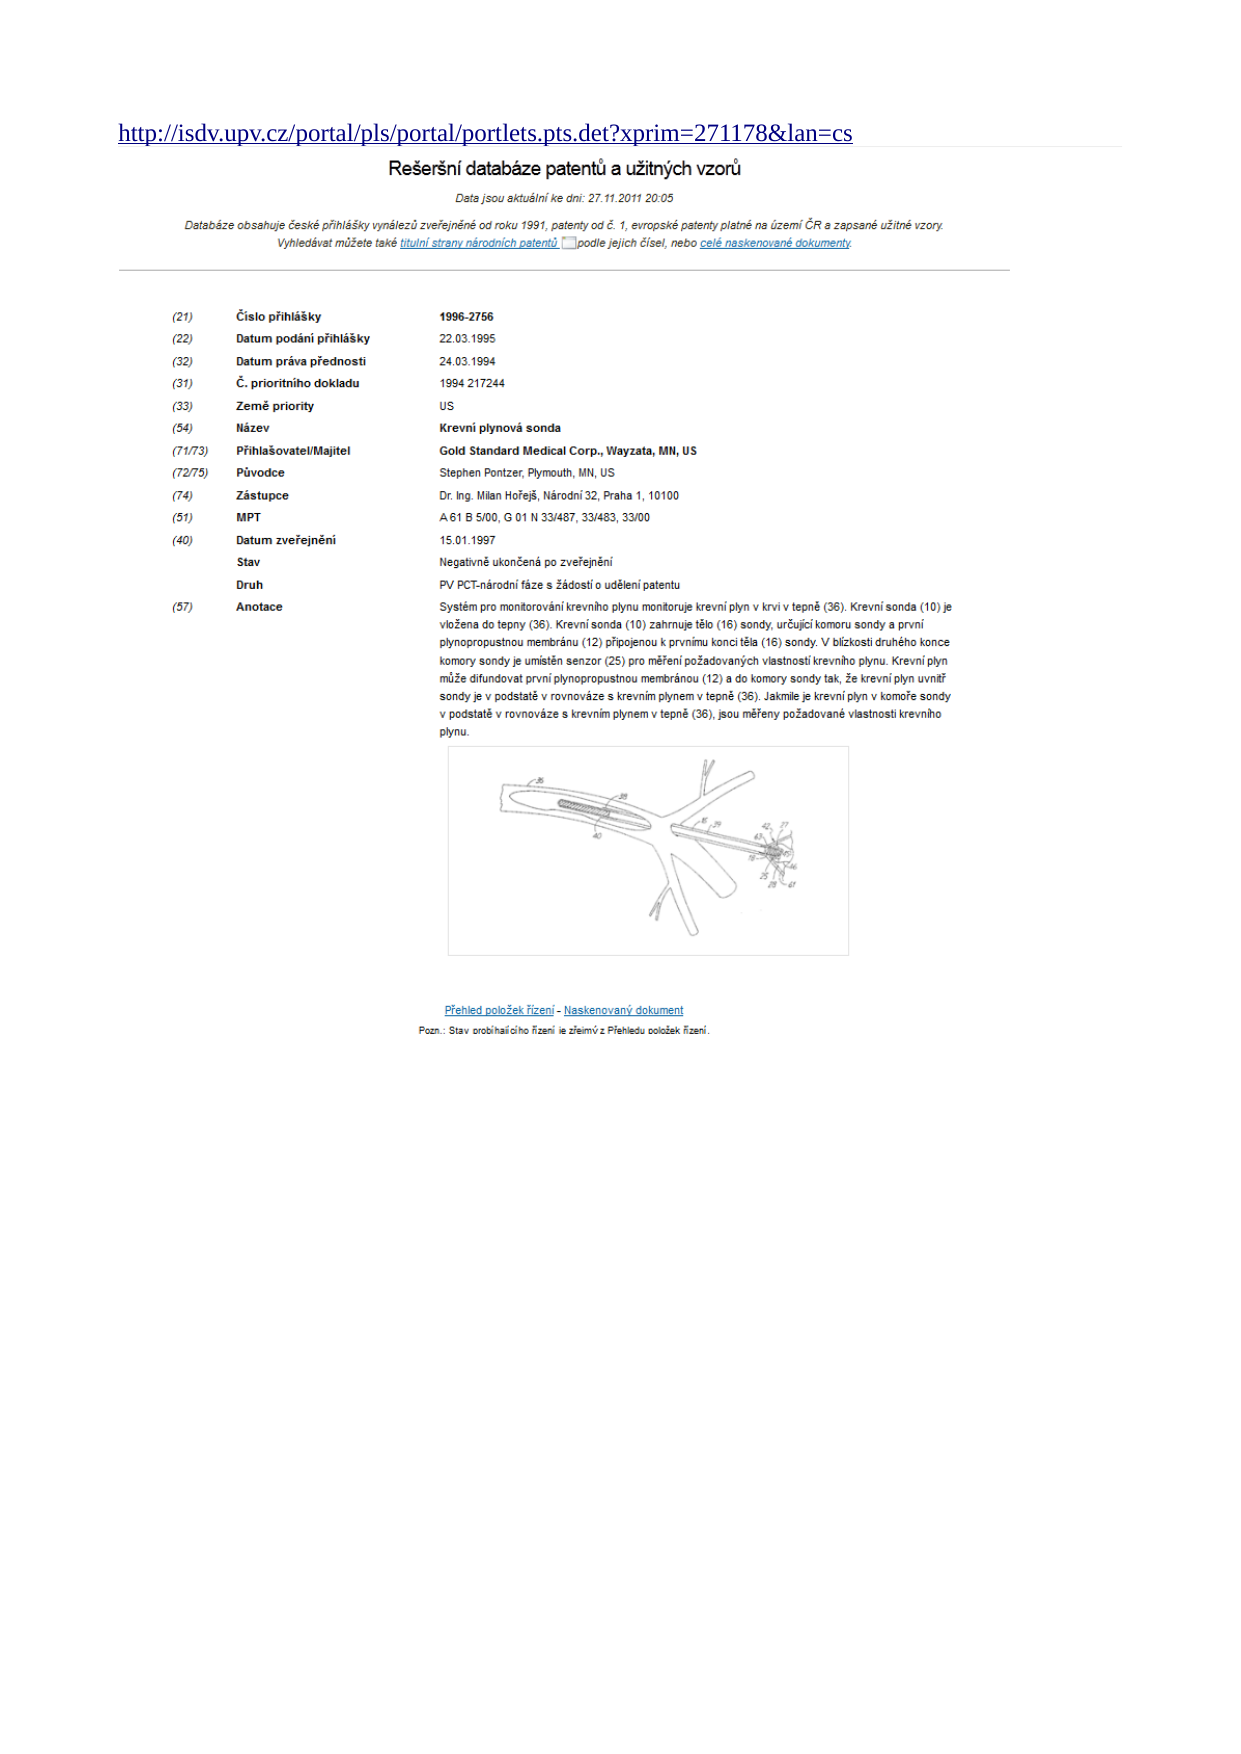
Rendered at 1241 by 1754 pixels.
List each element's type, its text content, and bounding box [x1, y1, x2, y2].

text http://isdv.upv.cz/portal/pls/portal/portlets.pts.det?xprim=271178&lan=cs [118, 118, 1122, 146]
